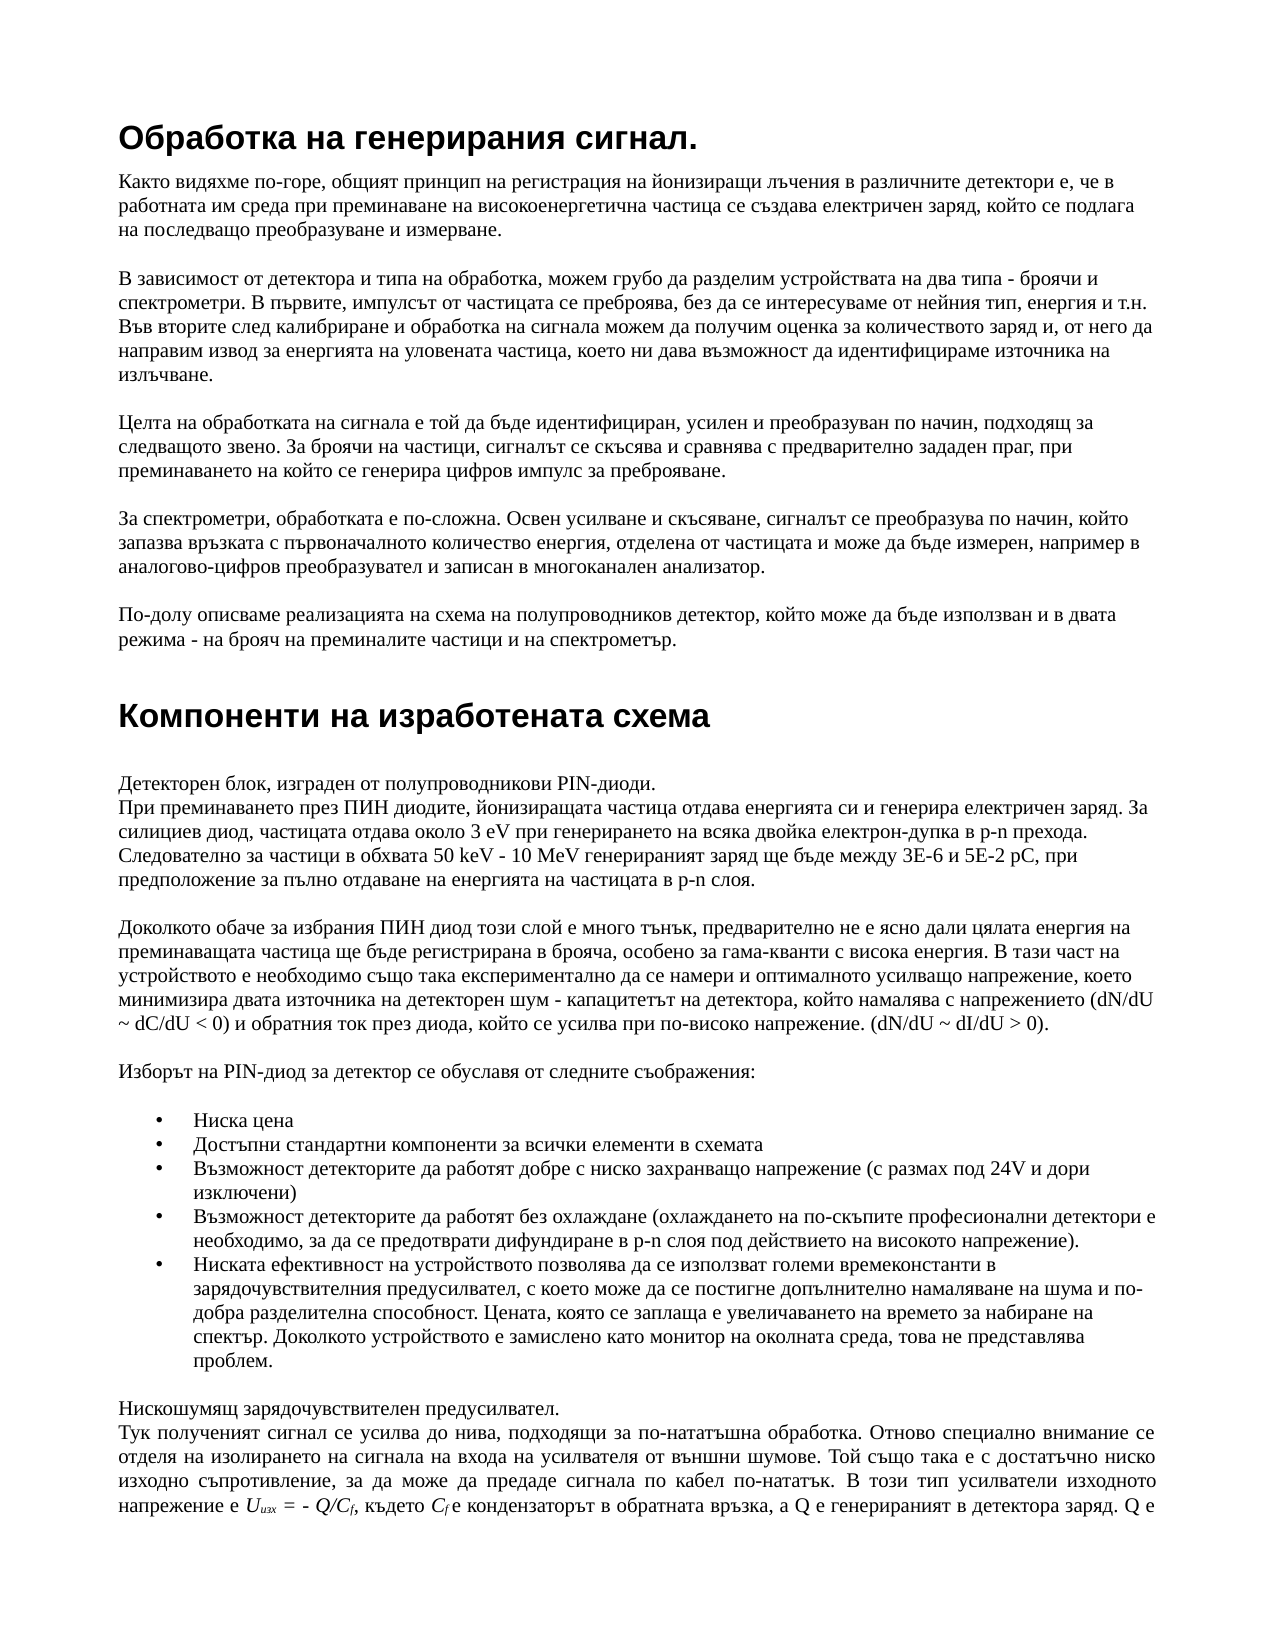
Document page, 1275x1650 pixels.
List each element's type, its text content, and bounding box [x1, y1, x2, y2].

list Възможност детекторите да работят без охлаждане (охлаждането на по-скъпите професионални детектори е необходимо, за да се предотврати дифундиране в p-n слоя под действието на високото напрежение). [156, 1204, 1157, 1252]
text Както видяхме по-горе, общият принцип на регистрация на йонизиращи лъчения в различните детектори е, че в работната им среда при преминаване на високоенергетична частица се създава електричен заряд, който се подлага на последващо преобразуване и измерване. [118, 169, 1157, 241]
text При преминаването през ПИН диодите, йонизиращата частица отдава енергията си и генерира електричен заряд. За силициев диод, частицата отдава около 3 eV при генерирането на всяка двойка електрон-дупка в p-n прехода. Следователно за частици в обхвата 50 keV - 10 MeV генерираният заряд ще бъде между 3Е-6 и 5Е-2 pC, при предположение за пълно отдаване на енергията на частицата в p-n слоя. [118, 795, 1157, 891]
text Изборът на PIN-диод за детектор се обуславя от следните съображения: [118, 1059, 1157, 1083]
text Целта на обработката на сигнала е той да бъде идентифициран, усилен и преобразуван по начин, подходящ за следващото звено. За броячи на частици, сигналът се скъсява и сравнява с предварително зададен праг, при преминаването на който се генерира цифров импулс за преброяване. [118, 410, 1157, 482]
text В зависимост от детектора и типа на обработка, можем грубо да разделим устройствата на два типа - броячи и спектрометри. В първите, импулсът от частицата се преброява, без да се интересуваме от нейния тип, енергия и т.н. Във вторите след калибриране и обработка на сигнала можем да получим оценка за количеството заряд и, от него да направим извод за енергията на уловената частица, което ни дава възможност да идентифицираме източника на излъчване. [118, 266, 1157, 386]
text За спектрометри, обработката е по-сложна. Освен усилване и скъсяване, сигналът се преобразува по начин, който запазва връзката с първоначалното количество енергия, отделена от частицата и може да бъде измерен, например в аналогово-цифров преобразувател и записан в многоканален анализатор. [118, 506, 1157, 578]
list Ниска цена [156, 1107, 1157, 1132]
text По-долу описваме реализацията на схема на полупроводников детектор, който може да бъде използван и в двата режима - на брояч на преминалите частици и на спектрометър. [118, 602, 1157, 651]
text Нискошумящ зарядочувствителен предусилвател. [118, 1396, 1157, 1420]
list Достъпни стандартни компоненти за всички елементи в схемата [156, 1132, 1157, 1156]
subtitle Обработка на генерирания сигнал. [118, 118, 1157, 157]
text Детекторен блок, изграден от полупроводникови PIN-диоди. [118, 771, 1157, 795]
text Тук полученият сигнал се усилва до нива, подходящи за по-нататъшна обработка. Отново специално внимание се отделя на изолирането на сигнала на входа на усилвателя от външни шумове. Той също така е с достатъчно ниско изходно съпротивление, за да може да предаде сигнала по кабел по-нататък. В този тип усилватели изходното напрежение е Uизх = - Q/Cf, където Cf е кондензаторът в обратната връзка, а Q е генерираният в детектора заряд. Q е [118, 1420, 1157, 1517]
list Ниската ефективност на устройството позволява да се използват големи времеконстанти в зарядочувствителния предусилвател, с което може да се постигне допълнително намаляване на шума и по-добра разделителна способност. Цената, която се заплаща е увеличаването на времето за набиране на спектър. Доколкото устройството е замислено като монитор на околната среда, това не представлява проблем. [156, 1252, 1157, 1372]
subtitle Компоненти на изработената схема [118, 695, 1157, 734]
text Доколкото обаче за избрания ПИН диод този слой е много тънък, предварително не е ясно дали цялата енергия на преминаващата частица ще бъде регистрирана в брояча, особено за гама-кванти с висока енергия. В тази част на устройството е необходимо също така експериментално да се намери и оптималното усилващо напрежение, което минимизира двата източника на детекторен шум - капацитетът на детектора, който намалява с напрежението (dN/dU ~ dC/dU < 0) и обратния ток през диода, който се усилва при по-високо напрежение. (dN/dU ~ dI/dU > 0). [118, 915, 1157, 1035]
list Възможност детекторите да работят добре с ниско захранващо напрежение (с размах под 24V и дори изключени) [156, 1156, 1157, 1204]
